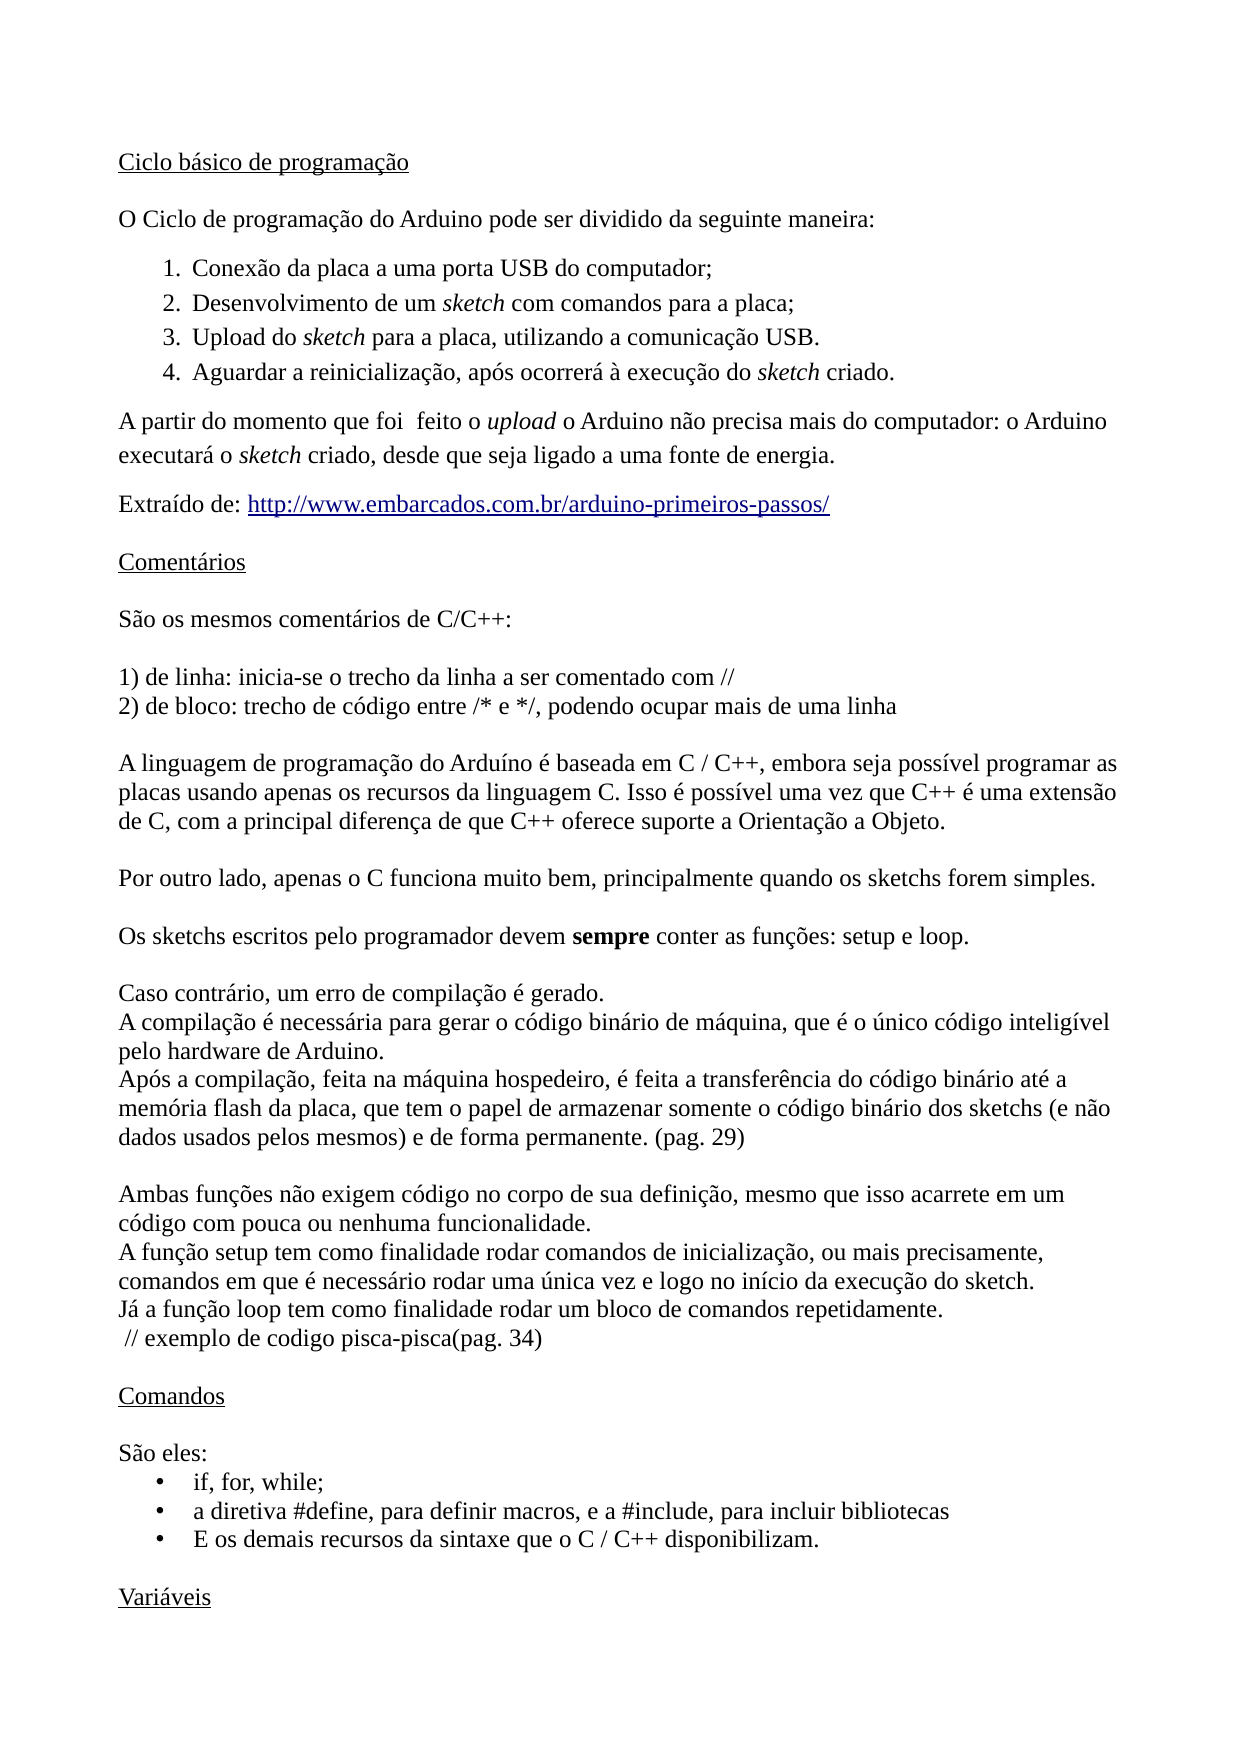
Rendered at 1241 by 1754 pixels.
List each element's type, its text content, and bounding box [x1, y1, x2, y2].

text Caso contrário, um erro de compilação é gerado. [118, 978, 1122, 1007]
list Upload do sketch para a placa, utilizando a comunicação USB. [162, 322, 1122, 351]
text Extraído de: http://www.embarcados.com.br/arduino-primeiros-passos/ [118, 489, 1122, 518]
text O Ciclo de programação do Arduino pode ser dividido da seguinte maneira: [118, 204, 1122, 233]
text Os sketchs escritos pelo programador devem sempre conter as funções: setup e loop. [118, 921, 1122, 949]
list Desenvolvimento de um sketch com comandos para a placa; [162, 288, 1122, 317]
text A partir do momento que foi feito o upload o Arduino não precisa mais do computador: o Arduino executará o sketch criado, desde que seja ligado a uma fonte de energia. [118, 406, 1122, 469]
text 2) de bloco: trecho de código entre /* e */, podendo ocupar mais de uma linha [118, 691, 1122, 719]
list E os demais recursos da sintaxe que o C / C++ disponibilizam. [156, 1524, 1122, 1553]
text A função setup tem como finalidade rodar comandos de inicialização, ou mais precisamente, comandos em que é necessário rodar uma única vez e logo no início da execução do sketch. [118, 1237, 1122, 1294]
text Ambas funções não exigem código no corpo de sua definição, mesmo que isso acarrete em um código com pouca ou nenhuma funcionalidade. [118, 1179, 1122, 1237]
text Após a compilação, feita na máquina hospedeiro, é feita a transferência do código binário até a memória flash da placa, que tem o papel de armazenar somente o código binário dos sketchs (e não dados usados pelos mesmos) e de forma permanente. (pag. 29) [118, 1064, 1122, 1151]
list Conexão da placa a uma porta USB do computador; [162, 253, 1122, 282]
text São eles: [118, 1438, 1122, 1467]
text // exemplo de codigo pisca-pisca(pag. 34) [118, 1323, 1122, 1352]
list if, for, while; [156, 1467, 1122, 1496]
text Comandos [118, 1381, 1122, 1409]
text Ciclo básico de programação [118, 147, 1122, 176]
list Aguardar a reinicialização, após ocorrerá à execução do sketch criado. [162, 357, 1122, 386]
list a diretiva #define, para definir macros, e a #include, para incluir bibliotecas [156, 1496, 1122, 1524]
text A compilação é necessária para gerar o código binário de máquina, que é o único código inteligível pelo hardware de Arduino. [118, 1007, 1122, 1064]
text Já a função loop tem como finalidade rodar um bloco de comandos repetidamente. [118, 1294, 1122, 1323]
text Por outro lado, apenas o C funciona muito bem, principalmente quando os sketchs forem simples. [118, 863, 1122, 892]
text Variáveis [118, 1582, 1122, 1611]
text São os mesmos comentários de C/C++: [118, 604, 1122, 633]
text Comentários [118, 547, 1122, 576]
text A linguagem de programação do Arduíno é baseada em C / C++, embora seja possível programar as placas usando apenas os recursos da linguagem C. Isso é possível uma vez que C++ é uma extensão de C, com a principal diferença de que C++ oferece suporte a Orientação a Objeto. [118, 748, 1122, 834]
text 1) de linha: inicia-se o trecho da linha a ser comentado com // [118, 662, 1122, 691]
